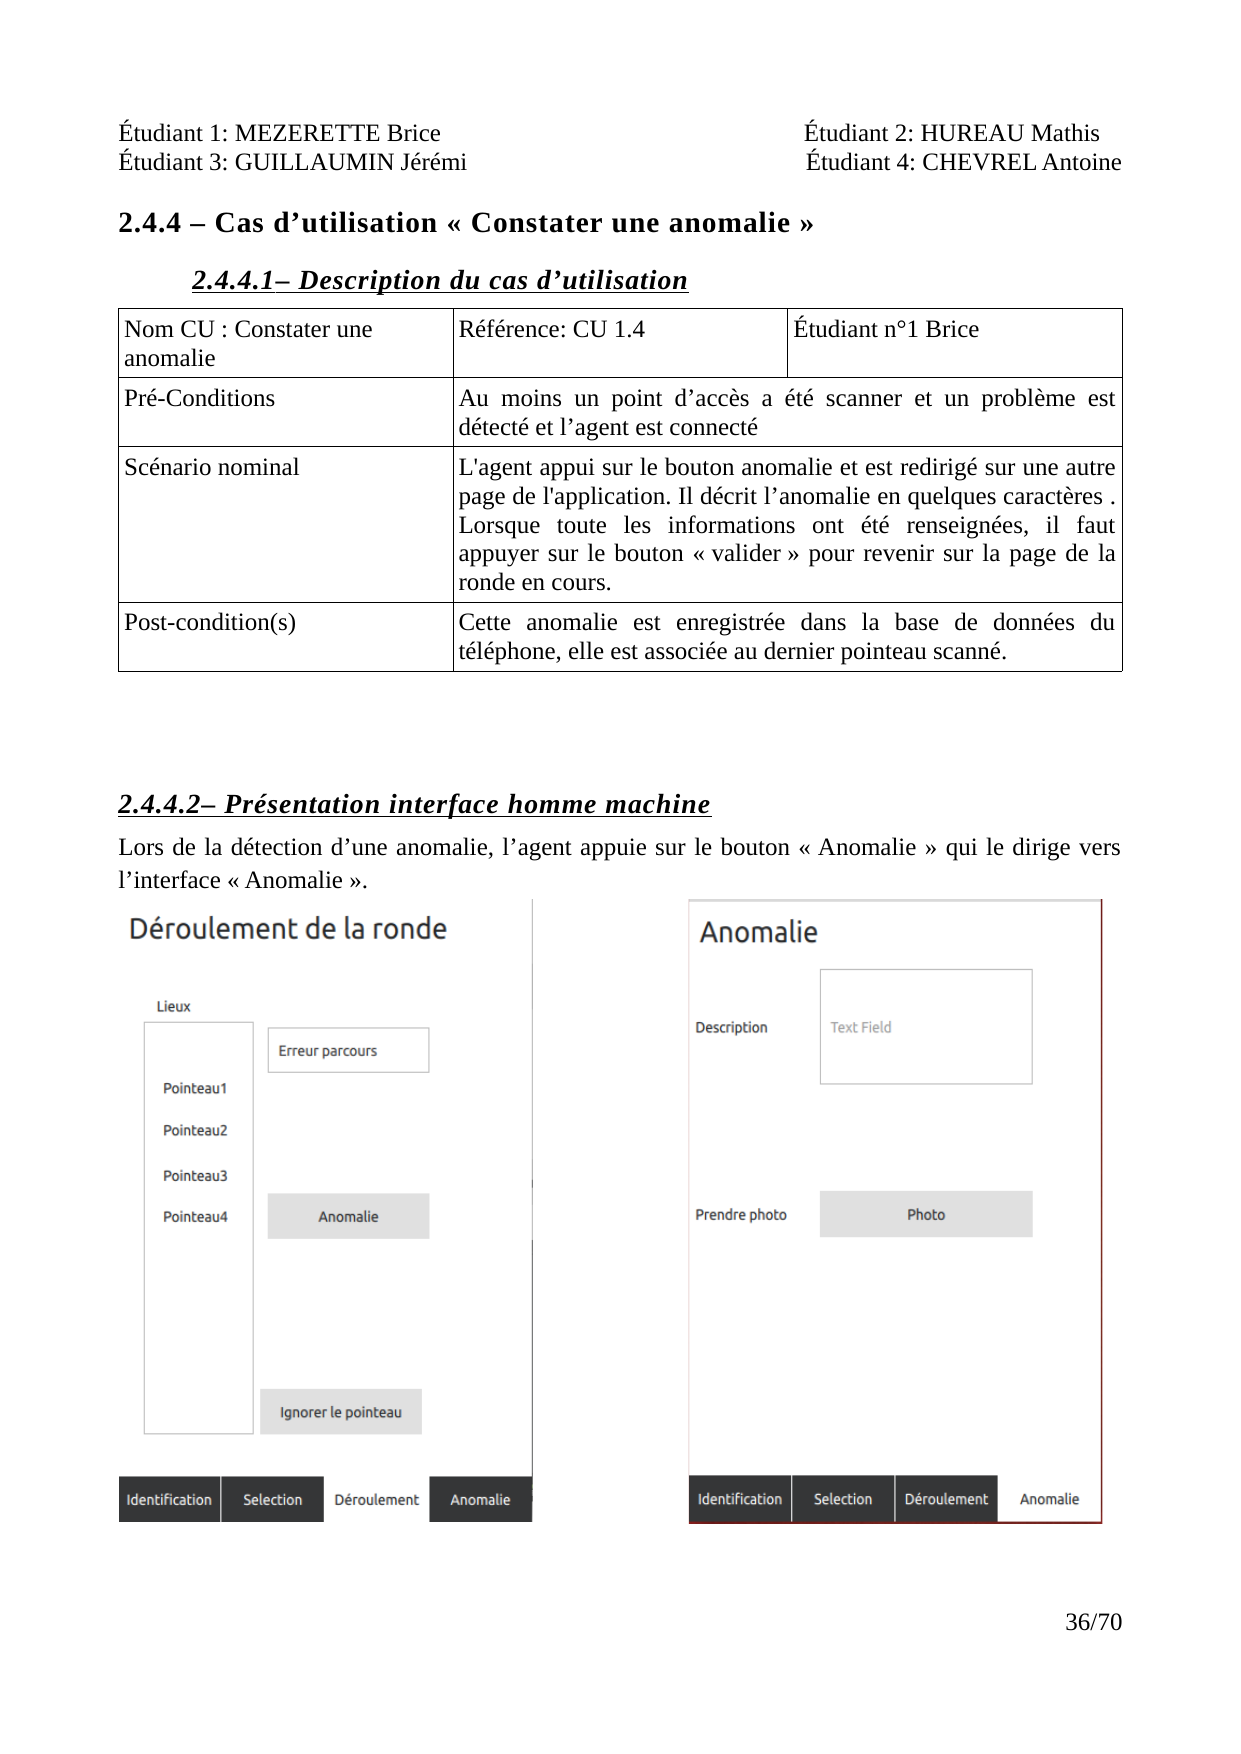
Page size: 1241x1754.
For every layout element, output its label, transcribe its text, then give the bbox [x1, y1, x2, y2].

subtitle 2.4.4.2– Présentation interface homme machine [118, 788, 1122, 820]
table_cell Cette anomalie est enregistrée dans la base de données du téléphone, elle est associée au dernier pointeau scanné. [454, 603, 1122, 671]
table_cell Post-condition(s) [119, 603, 453, 671]
picture [688, 899, 1103, 1524]
table_header Étudiant n°1 Brice [788, 309, 1122, 377]
table_header Nom CU : Constater une anomalie [119, 309, 453, 377]
table_cell Scénario nominal [119, 447, 453, 602]
subtitle 2.4.4.1– Description du cas d’utilisation [118, 264, 1122, 296]
table_header Référence: CU 1.4 [454, 309, 787, 377]
table_cell L'agent appui sur le bouton anomalie et est redirigé sur une autre page de l'application. Il décrit l’anomalie en quelques caractères . Lorsque toute les informations ont été renseignées, il faut appuyer sur le bouton « valider » pour revenir sur la page de la ronde en cours. [454, 447, 1122, 602]
picture [119, 899, 533, 1522]
text Lors de la détection d’une anomalie, l’agent appuie sur le bouton « Anomalie » qui le dirige vers l’interface « Anomalie ». [118, 832, 1122, 894]
subtitle 2.4.4 – Cas d’utilisation « Constater une anomalie » [118, 205, 1122, 239]
table_cell Pré-Conditions [119, 378, 453, 446]
table_cell Au moins un point d’accès a été scanner et un problème est détecté et l’agent est connecté [454, 378, 1122, 446]
